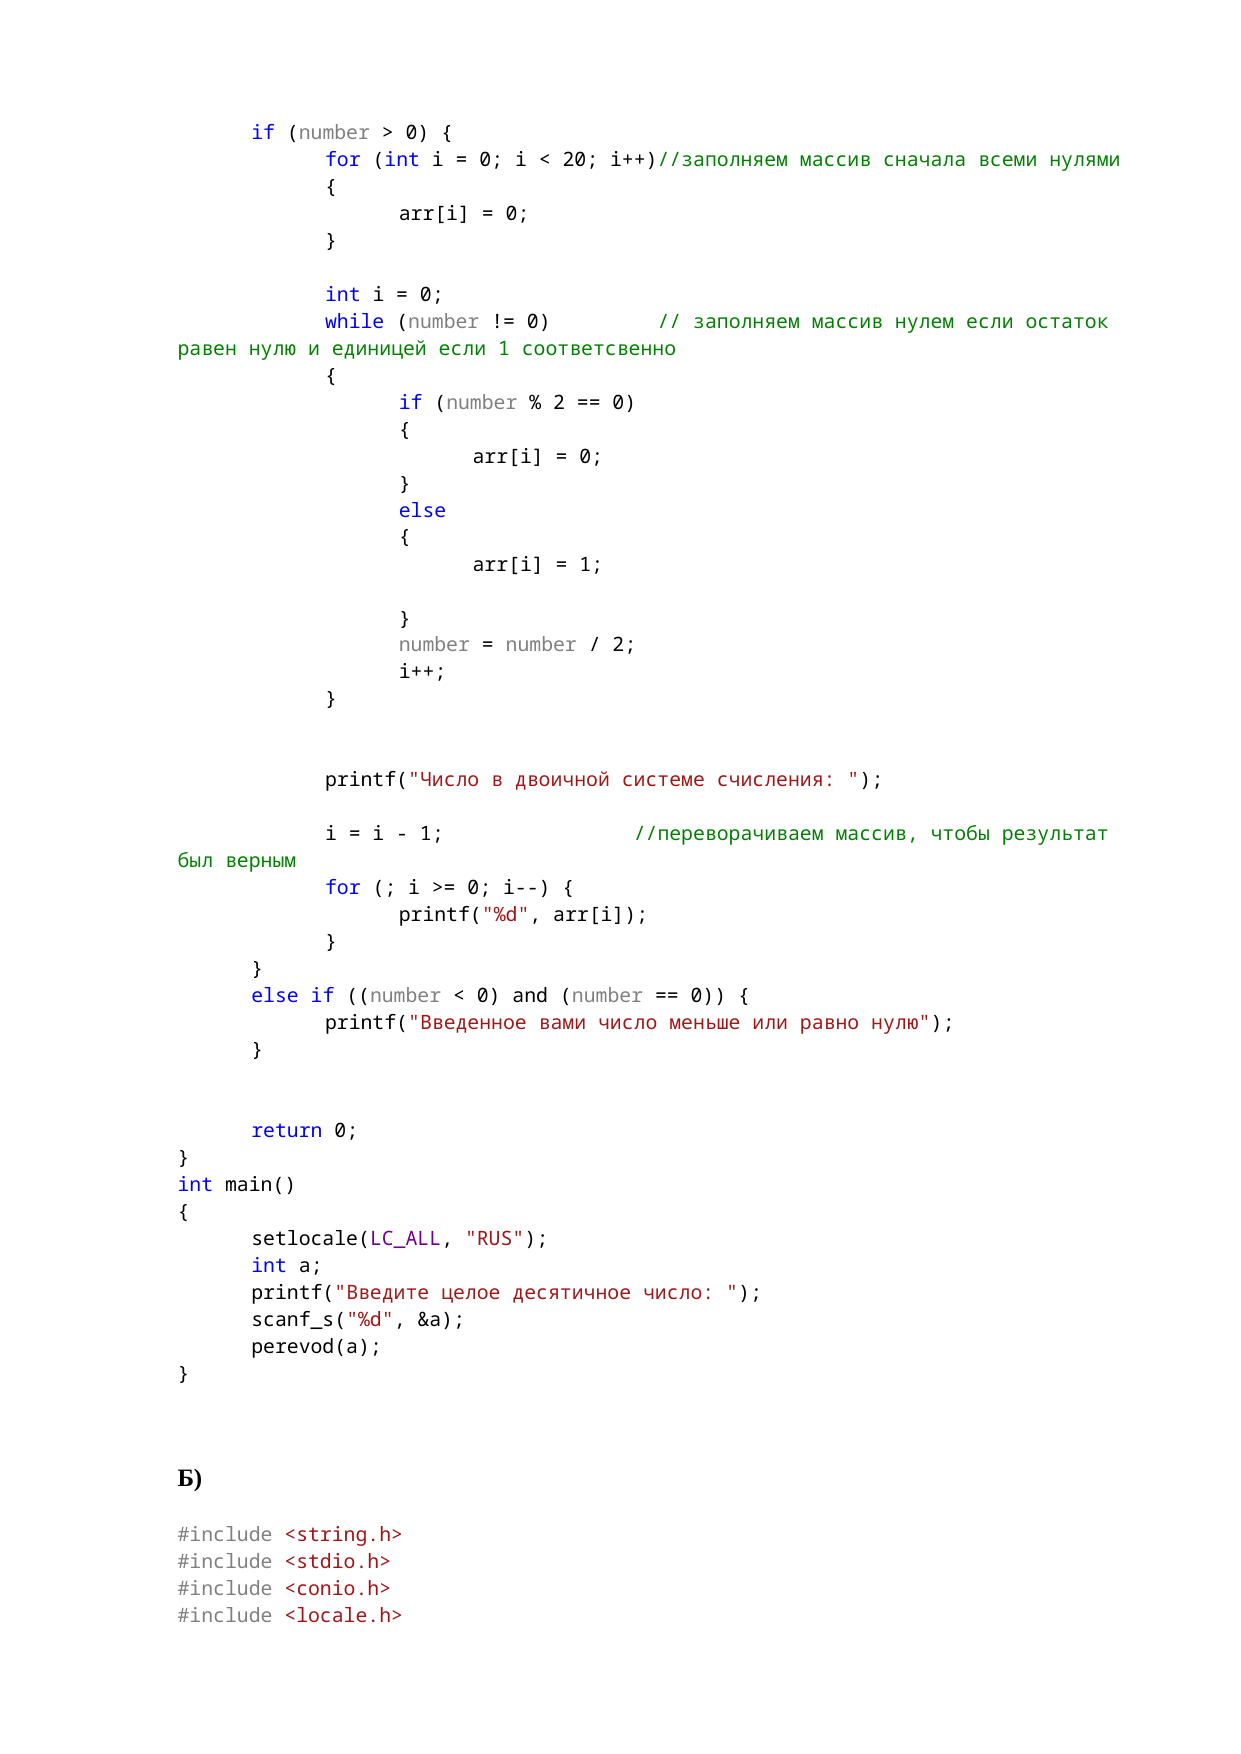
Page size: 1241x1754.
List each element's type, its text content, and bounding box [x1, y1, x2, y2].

text for (; i >= 0; i--) { [177, 873, 1152, 901]
text arr[i] = 1; [177, 550, 1152, 577]
text for (int i = 0; i < 20; i++)//заполняем массив сначала всеми нулями [177, 145, 1152, 172]
text scanf_s("%d", &a); [177, 1305, 1152, 1332]
text int a; [177, 1251, 1152, 1278]
text printf("%d", arr[i]); [177, 901, 1152, 927]
text else [177, 496, 1152, 523]
text #include <conio.h> [177, 1574, 1152, 1601]
text i++; [177, 658, 1152, 685]
text } [177, 1035, 1152, 1062]
text if (number % 2 == 0) [177, 388, 1152, 415]
text { [177, 1197, 1152, 1224]
text { [177, 523, 1152, 550]
text printf("Введенное вами число меньше или равно нулю"); [177, 1008, 1152, 1035]
text arr[i] = 0; [177, 442, 1152, 469]
text { [177, 172, 1152, 199]
text int i = 0; [177, 280, 1152, 307]
text #include <stdio.h> [177, 1547, 1152, 1574]
text number = number / 2; [177, 631, 1152, 658]
text #include <string.h> [177, 1520, 1152, 1547]
text } [177, 685, 1152, 712]
text setlocale(LC_ALL, "RUS"); [177, 1224, 1152, 1251]
text else if ((number < 0) and (number == 0)) { [177, 981, 1152, 1008]
text arr[i] = 0; [177, 199, 1152, 226]
text perevod(a); [177, 1332, 1152, 1359]
text } [177, 954, 1152, 981]
text { [177, 415, 1152, 442]
text i = i - 1; //переворачиваем массив, чтобы результат был верным [177, 819, 1152, 873]
text } [177, 604, 1152, 631]
text } [177, 1143, 1152, 1170]
text printf("Число в двоичной системе счисления: "); [177, 766, 1152, 793]
text return 0; [177, 1116, 1152, 1143]
text printf("Введите целое десятичное число: "); [177, 1278, 1152, 1305]
text Б) [177, 1463, 1152, 1491]
text } [177, 226, 1152, 253]
text while (number != 0) // заполняем массив нулем если остаток равен нулю и единицей если 1 соответсвенно [177, 307, 1152, 361]
text { [177, 361, 1152, 388]
text int main() [177, 1170, 1152, 1197]
text } [177, 469, 1152, 496]
text if (number > 0) { [177, 118, 1152, 145]
text } [177, 927, 1152, 954]
text #include <locale.h> [177, 1601, 1152, 1628]
text } [177, 1359, 1152, 1386]
